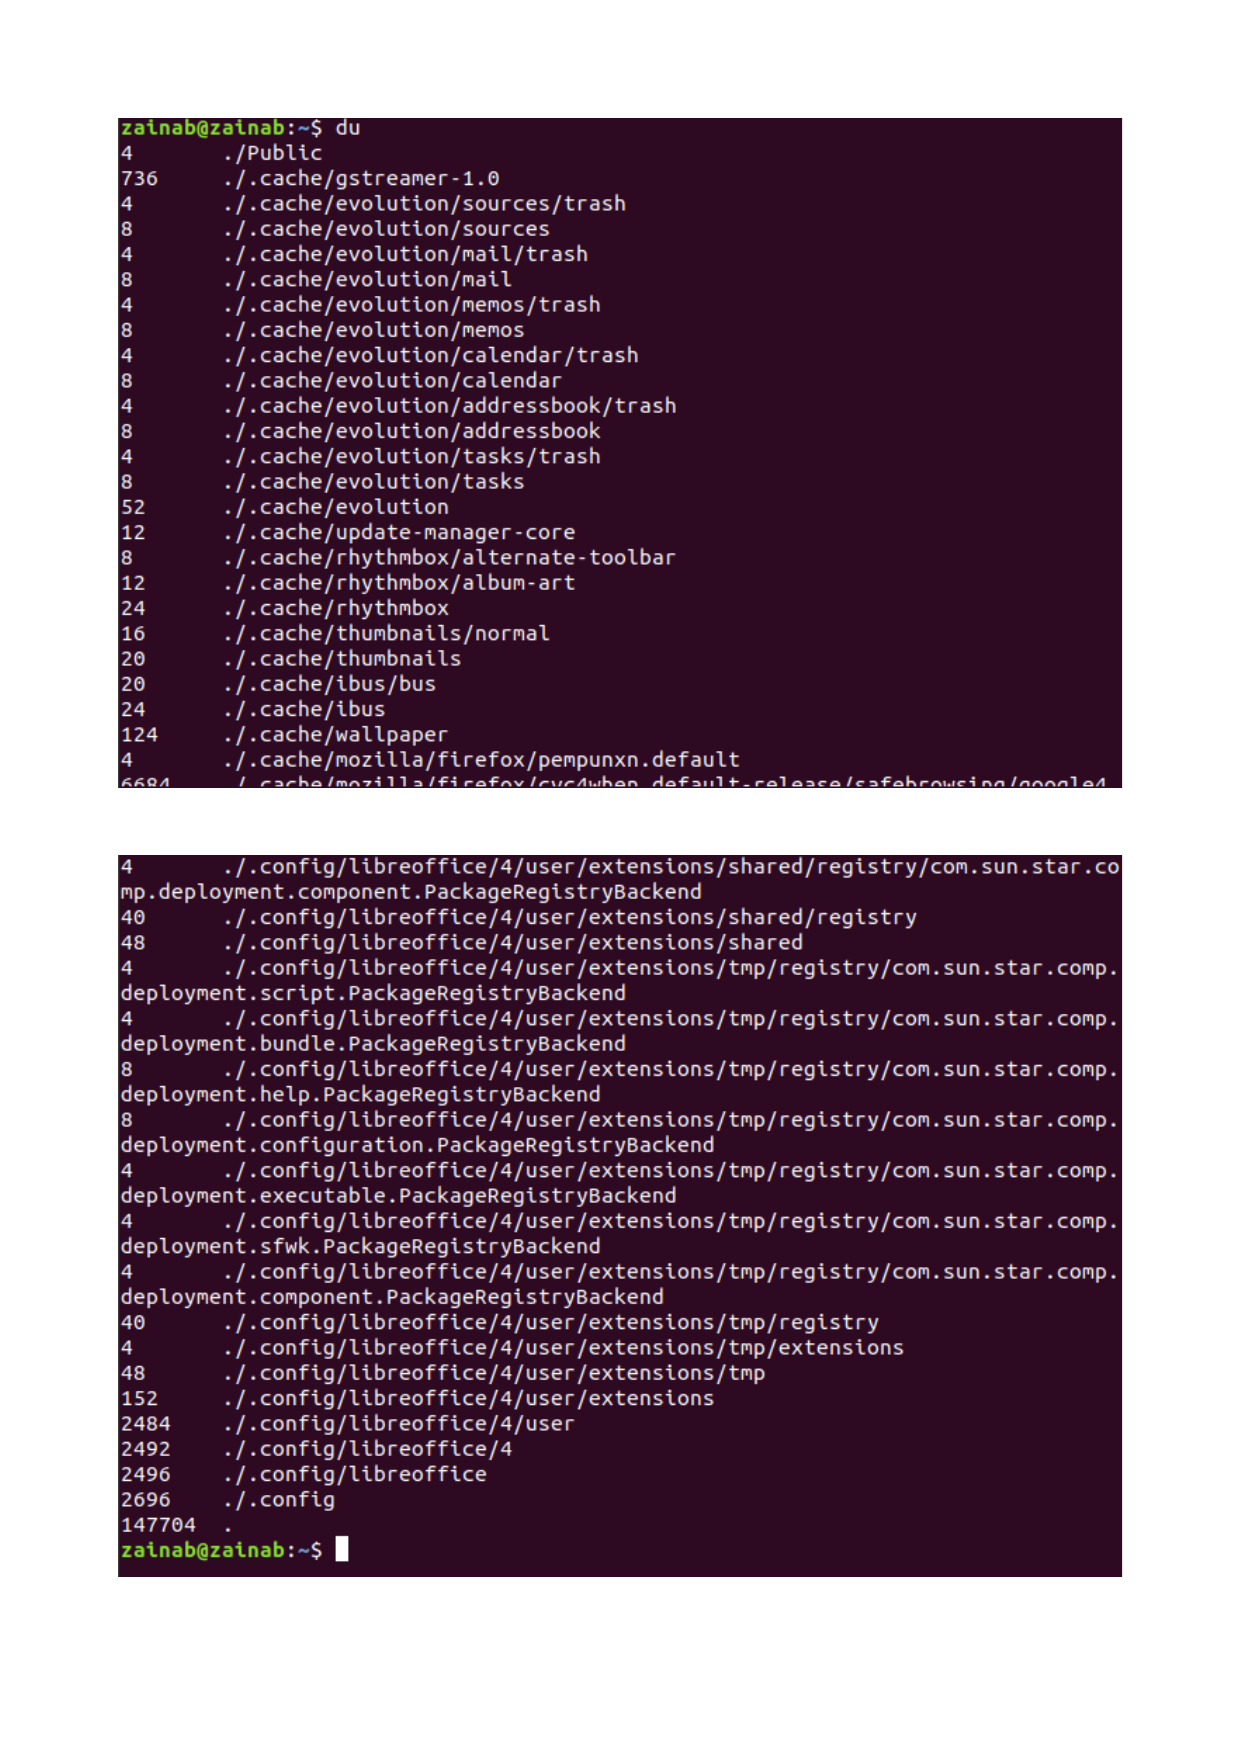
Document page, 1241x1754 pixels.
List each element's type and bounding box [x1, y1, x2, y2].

picture [118, 118, 1123, 788]
picture [118, 855, 1123, 1577]
